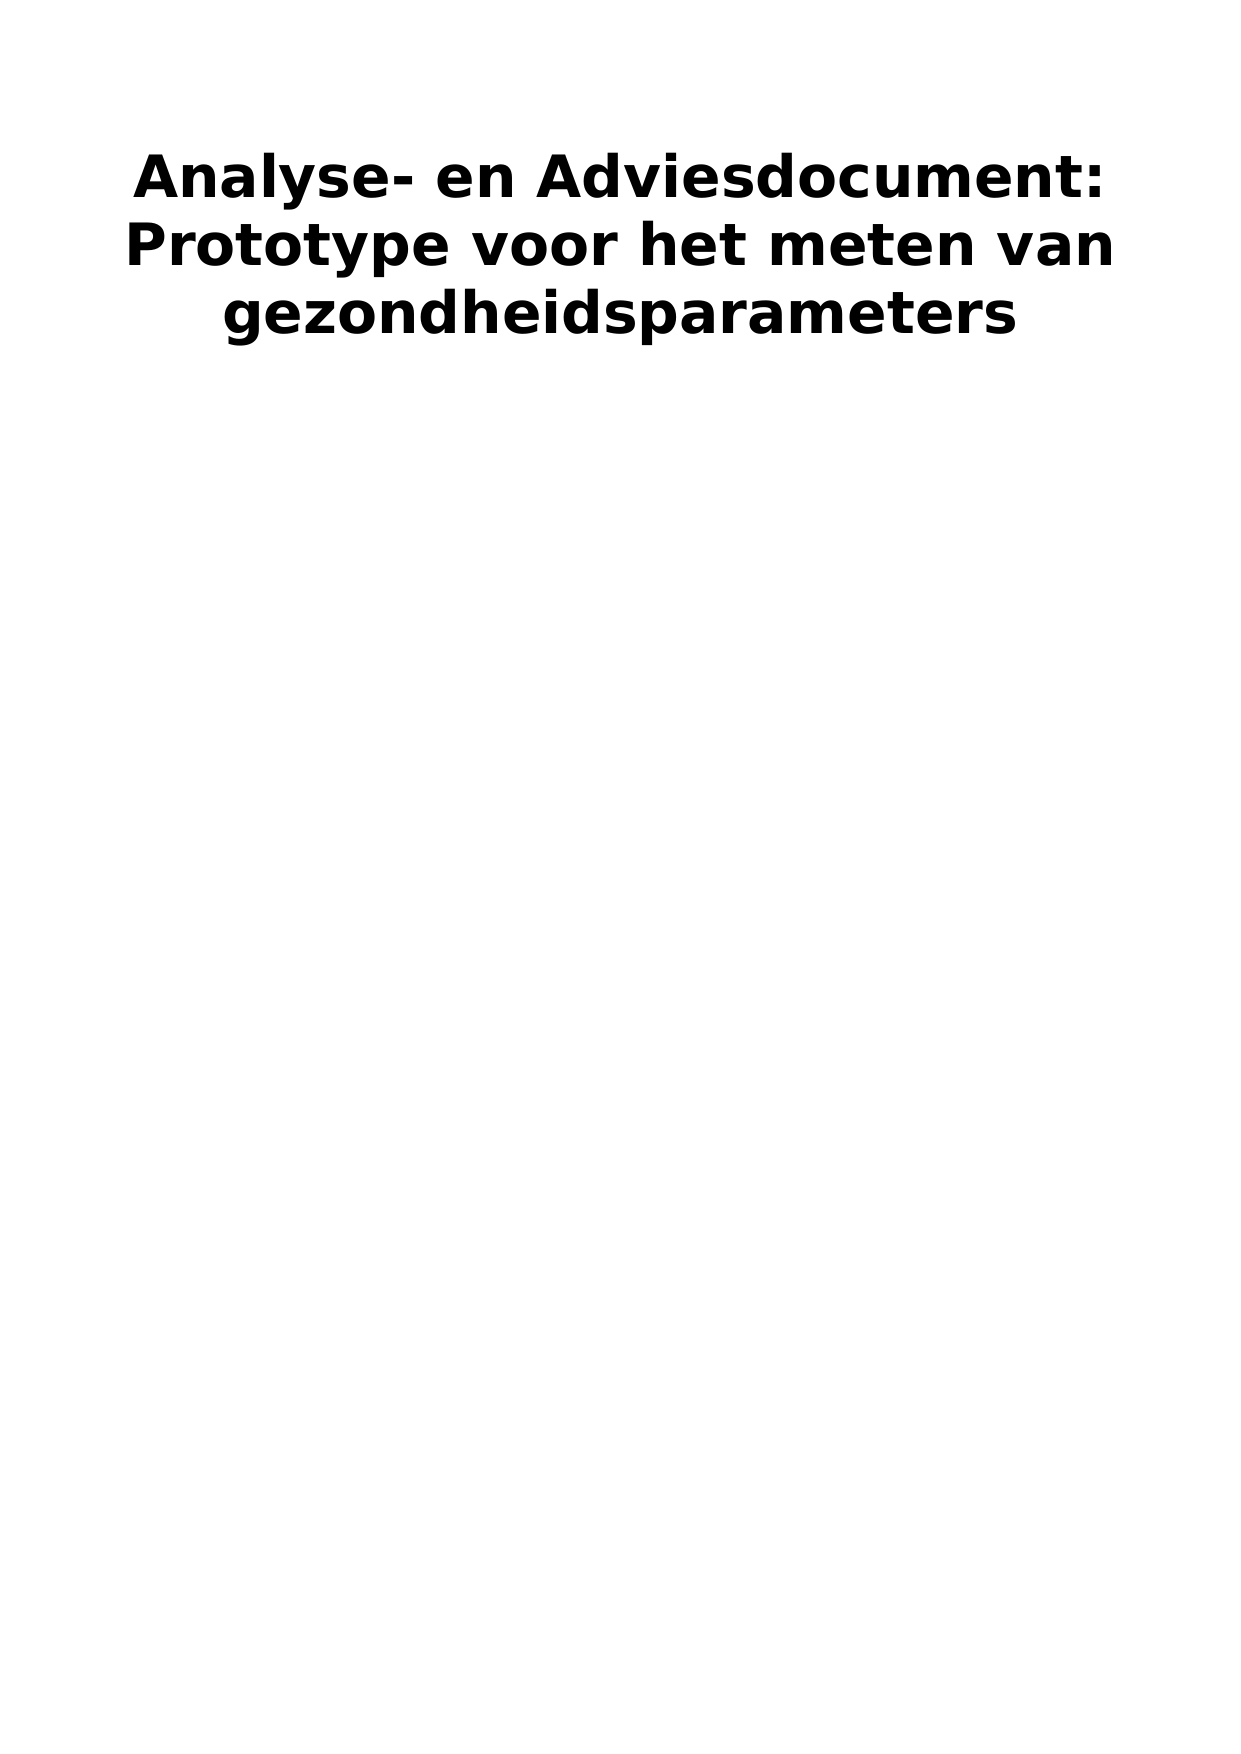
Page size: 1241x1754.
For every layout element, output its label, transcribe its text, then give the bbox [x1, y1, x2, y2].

title Analyse- en Adviesdocument: Prototype voor het meten van gezondheidsparameters [118, 143, 1122, 347]
